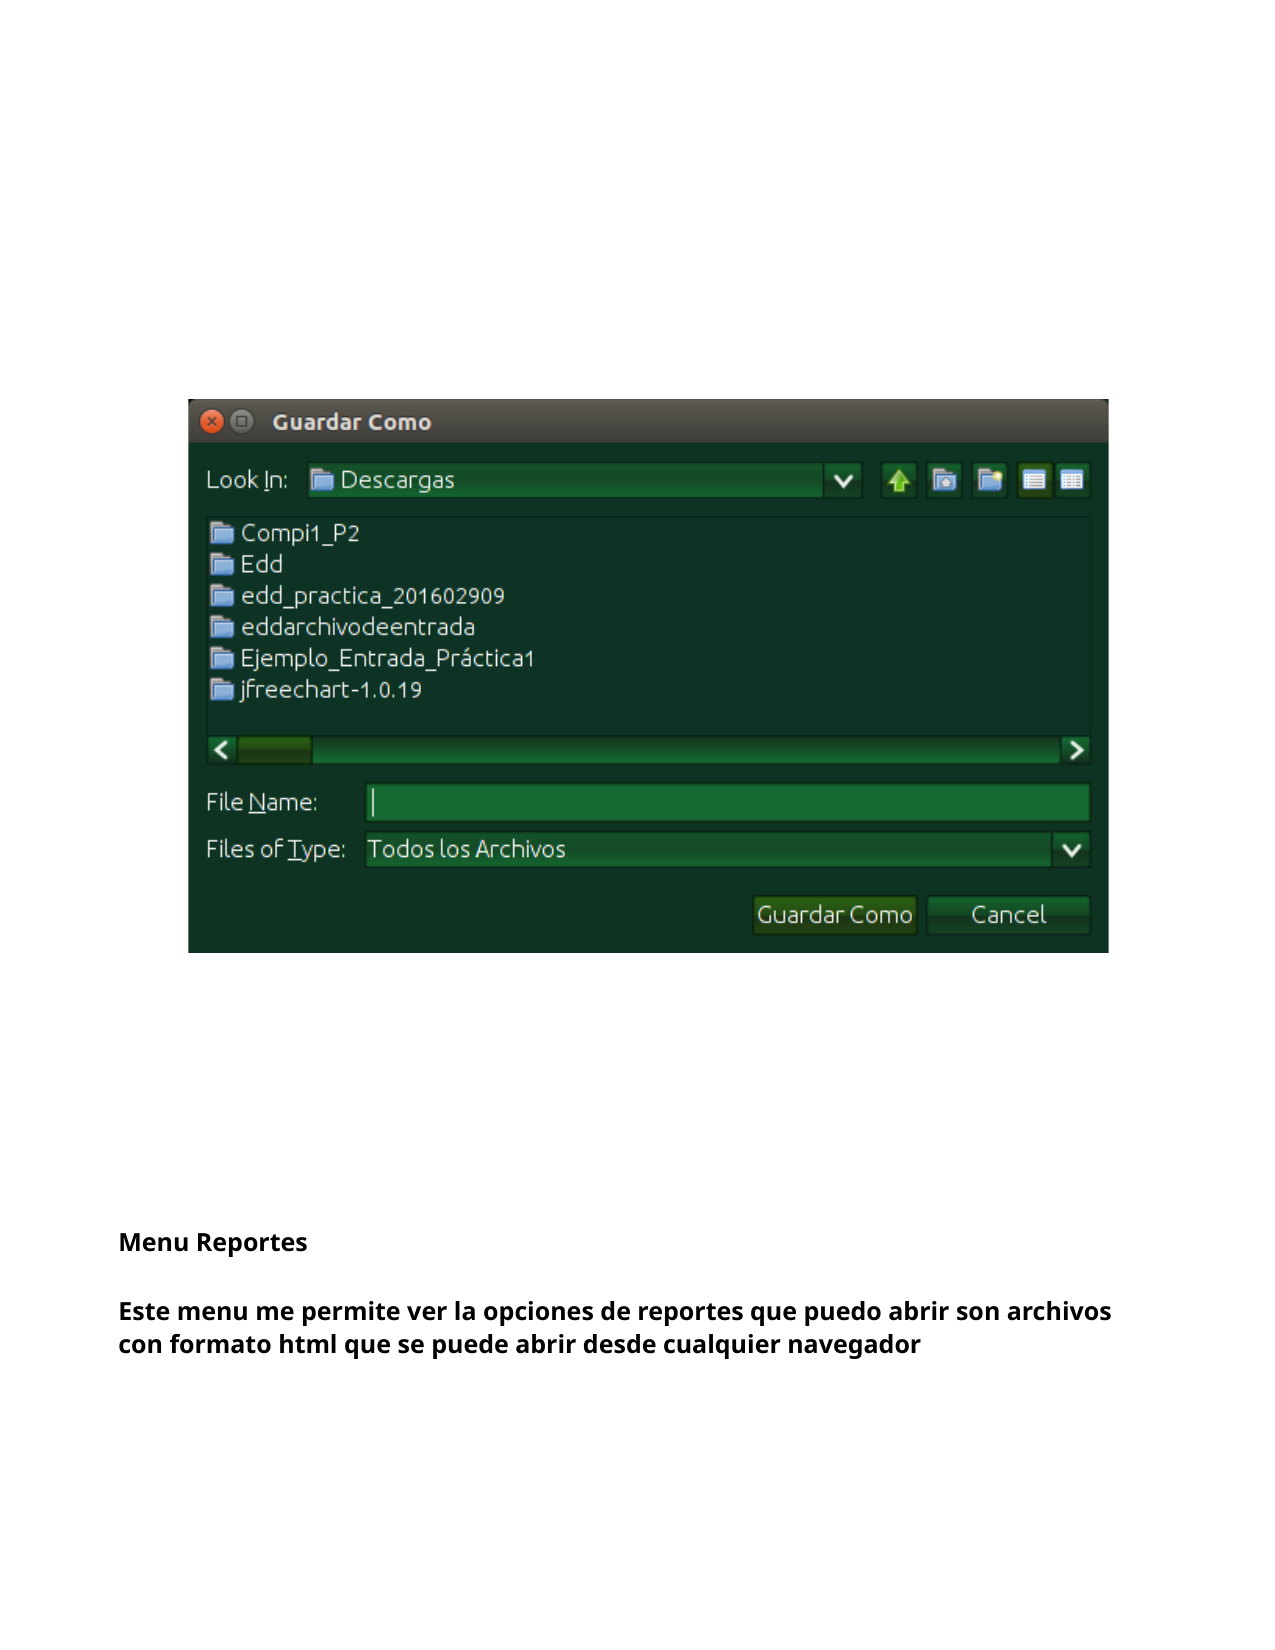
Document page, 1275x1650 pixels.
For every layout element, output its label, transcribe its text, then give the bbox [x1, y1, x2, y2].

text Menu Reportes [118, 1225, 1157, 1259]
picture [188, 399, 1109, 953]
text Este menu me permite ver la opciones de reportes que puedo abrir son archivos con formato html que se puede abrir desde cualquier navegador [118, 1293, 1157, 1361]
